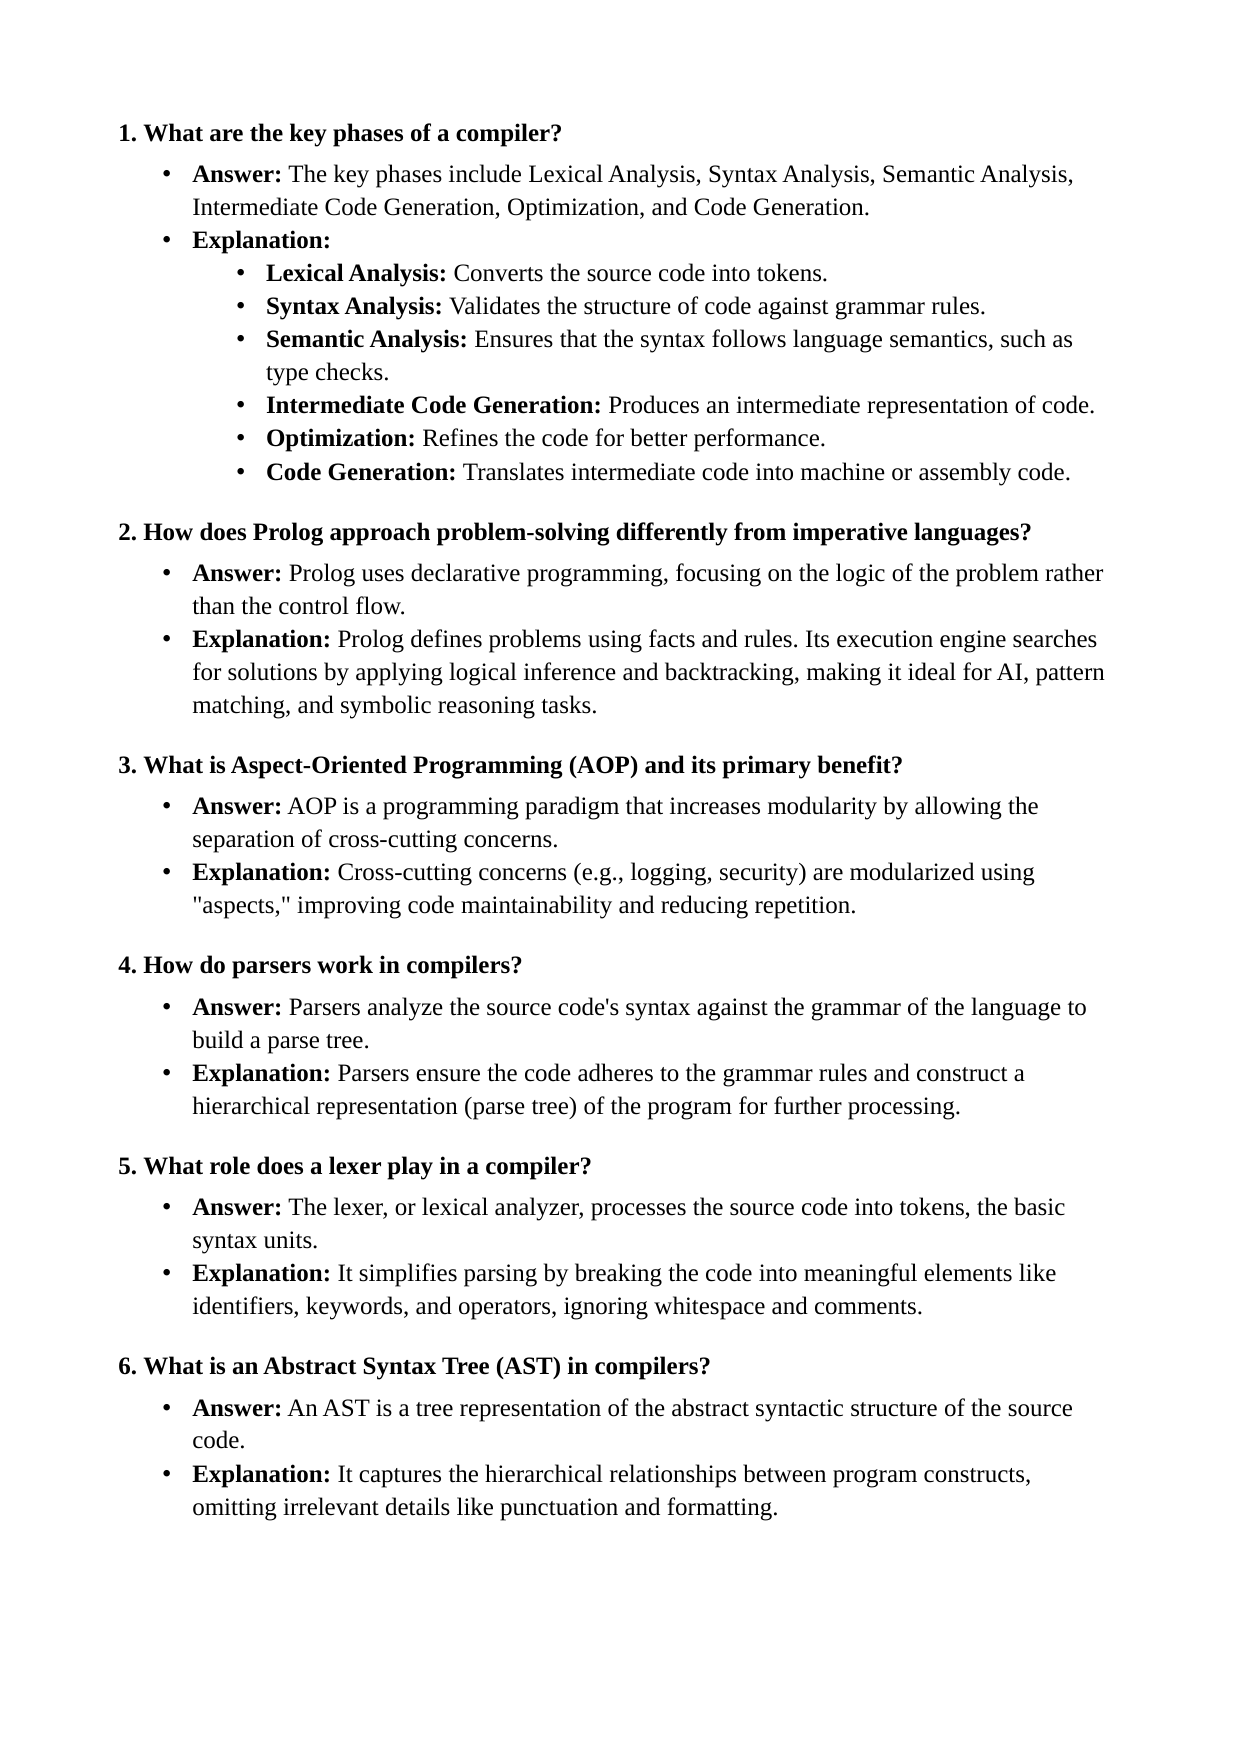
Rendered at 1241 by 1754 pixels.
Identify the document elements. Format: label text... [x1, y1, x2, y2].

subtitle 6. What is an Abstract Syntax Tree (AST) in compilers? [118, 1351, 1122, 1380]
list Intermediate Code Generation: Produces an intermediate representation of code. [236, 391, 1122, 419]
list Answer: An AST is a tree representation of the abstract syntactic structure of the source code. [162, 1393, 1122, 1454]
list Explanation: Parsers ensure the code adheres to the grammar rules and construct a hierarchical representation (parse tree) of the program for further processing. [162, 1058, 1122, 1119]
list Explanation: It captures the hierarchical relationships between program constructs, omitting irrelevant details like punctuation and formatting. [162, 1459, 1122, 1520]
list Answer: AOP is a programming paradigm that increases modularity by allowing the separation of cross-cutting concerns. [162, 791, 1122, 853]
list Syntax Analysis: Validates the structure of code against grammar rules. [236, 291, 1122, 320]
subtitle 2. How does Prolog approach problem-solving differently from imperative languages? [118, 517, 1122, 545]
subtitle 3. What is Aspect-Oriented Programming (AOP) and its primary benefit? [118, 750, 1122, 779]
list Code Generation: Translates intermediate code into machine or assembly code. [236, 457, 1122, 485]
list Explanation: It simplifies parsing by breaking the code into meaningful elements like identifiers, keywords, and operators, ignoring whitespace and comments. [162, 1258, 1122, 1320]
list Answer: The key phases include Lexical Analysis, Syntax Analysis, Semantic Analysis, Intermediate Code Generation, Optimization, and Code Generation. [162, 159, 1122, 221]
subtitle 1. What are the key phases of a compiler? [118, 118, 1122, 147]
list Answer: Parsers analyze the source code's syntax against the grammar of the language to build a parse tree. [162, 992, 1122, 1053]
list Optimization: Refines the code for better performance. [236, 423, 1122, 452]
list Explanation: Cross-cutting concerns (e.g., logging, security) are modularized using "aspects," improving code maintainability and reducing repetition. [162, 857, 1122, 919]
list Lexical Analysis: Converts the source code into tokens. [236, 258, 1122, 287]
list Explanation: Prolog defines problems using facts and rules. Its execution engine searches for solutions by applying logical inference and backtracking, making it ideal for AI, pattern matching, and symbolic reasoning tasks. [162, 624, 1122, 719]
list Explanation: [162, 225, 1122, 254]
list Answer: Prolog uses declarative programming, focusing on the logic of the problem rather than the control flow. [162, 558, 1122, 620]
subtitle 4. How do parsers work in compilers? [118, 951, 1122, 979]
list Semantic Analysis: Ensures that the syntax follows language semantics, such as type checks. [236, 324, 1122, 386]
subtitle 5. What role does a lexer play in a compiler? [118, 1151, 1122, 1180]
list Answer: The lexer, or lexical analyzer, processes the source code into tokens, the basic syntax units. [162, 1192, 1122, 1254]
